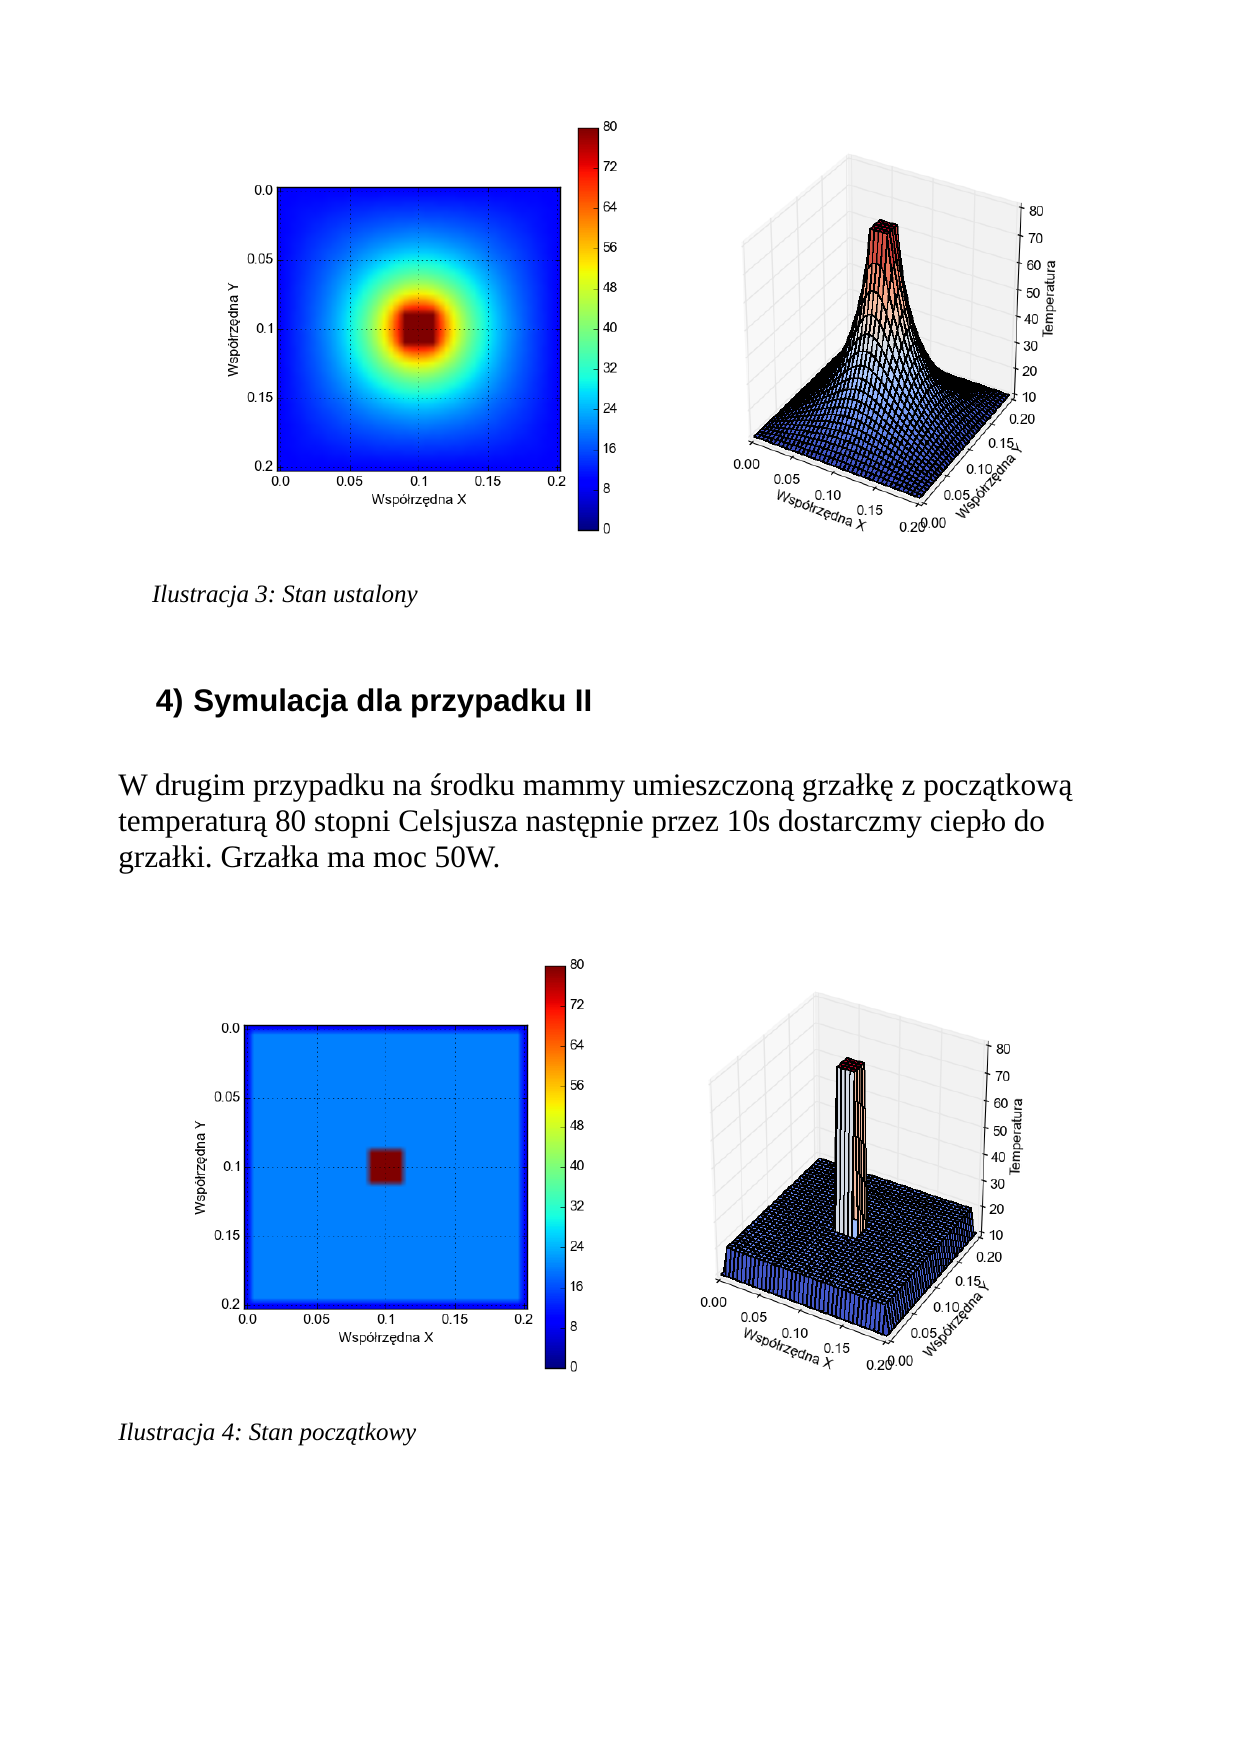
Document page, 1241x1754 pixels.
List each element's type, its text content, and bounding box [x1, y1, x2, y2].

text W drugim przypadku na środku mammy umieszczoną grzałkę z początkową temperaturą 80 stopni Celsjusza następnie przez 10s dostarczmy ciepło do grzałki. Grzałka ma moc 50W. [118, 766, 1122, 874]
title Symulacja dla przypadku II [156, 682, 1122, 718]
picture [118, 915, 1123, 1418]
list Ilustracja 3: Stan ustalony [152, 580, 1156, 608]
text Ilustracja 4: Stan początkowy [118, 1418, 1122, 1446]
picture [151, 77, 1156, 580]
